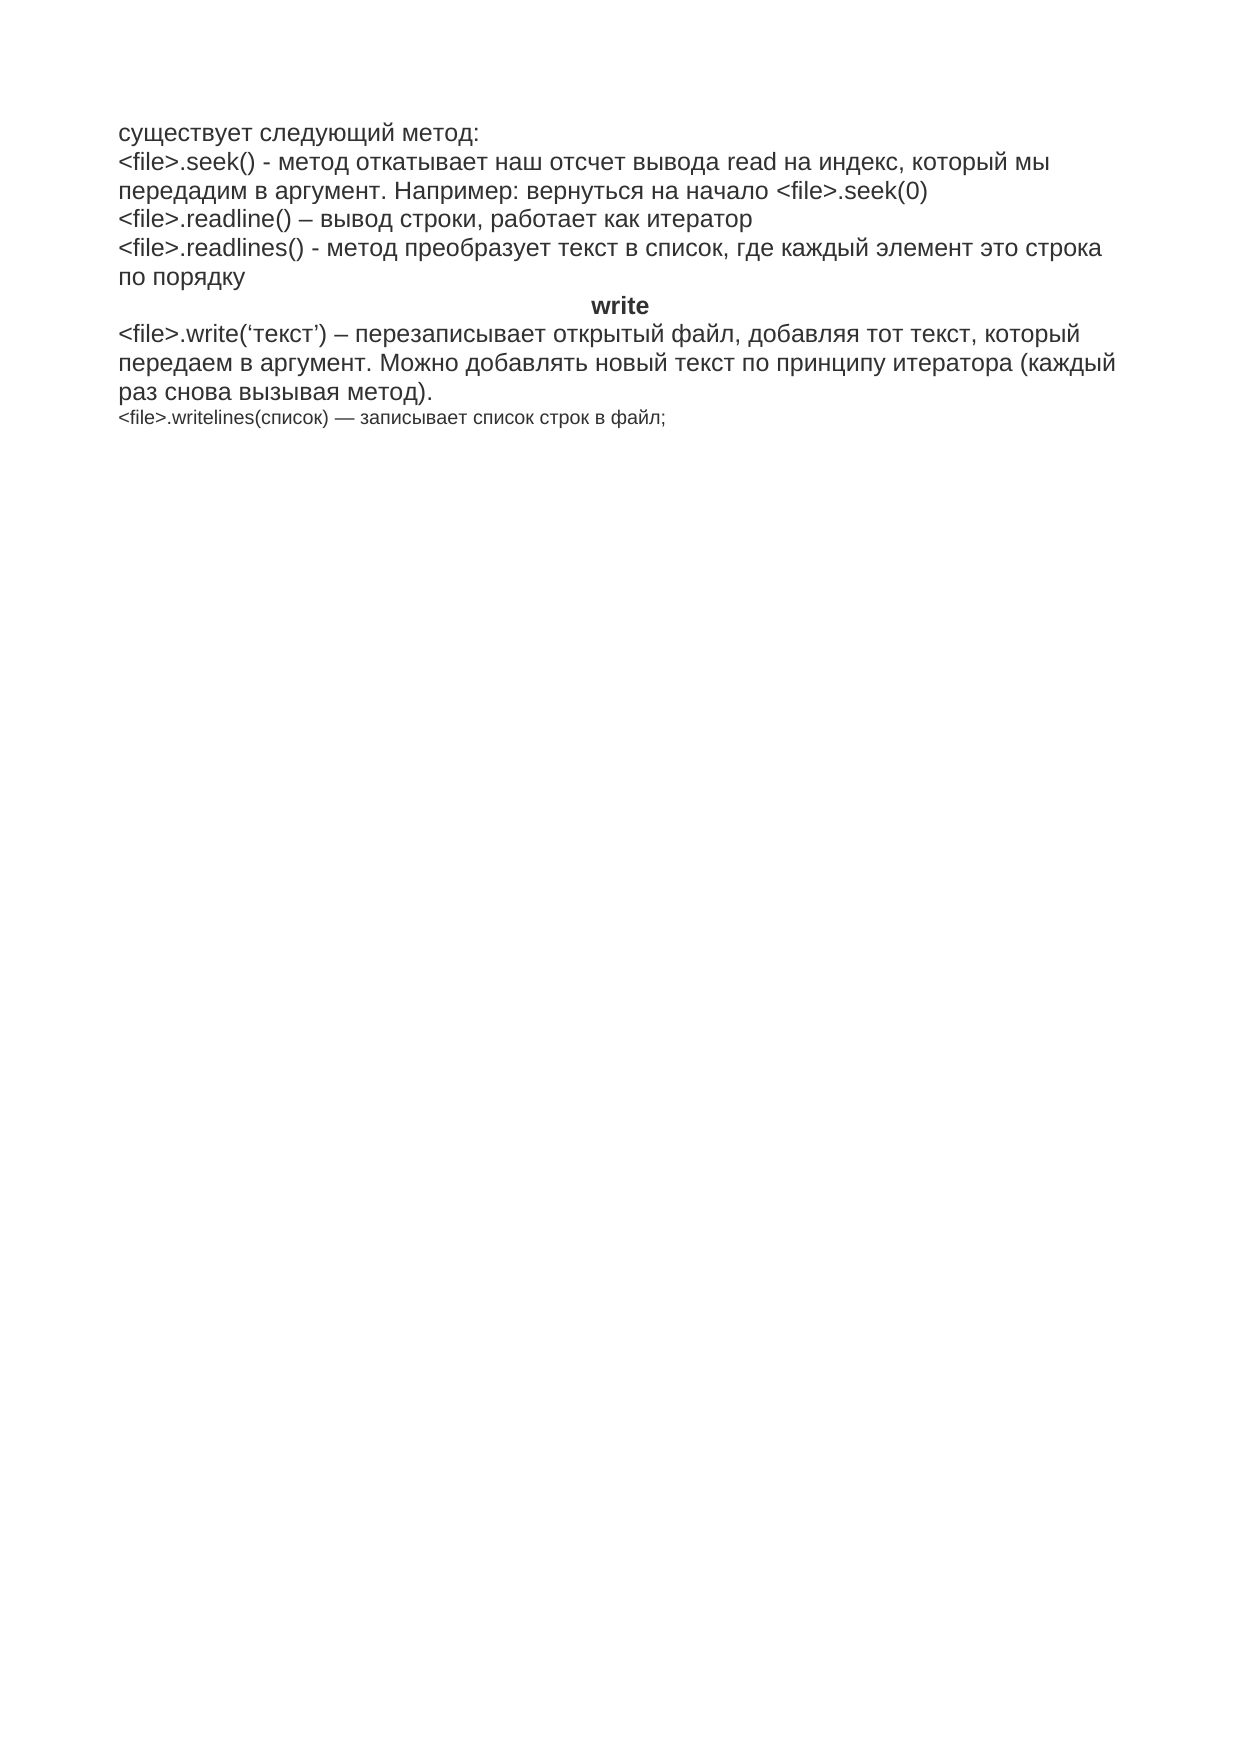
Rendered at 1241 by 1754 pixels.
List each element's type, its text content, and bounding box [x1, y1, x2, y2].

text существует следующий метод: [118, 118, 1122, 147]
text <file>.writelines(список) — записывает список строк в файл; [118, 406, 1122, 428]
text <file>.readline() – вывод строки, работает как итератор [118, 204, 1122, 233]
text <file>.write(‘текст’) – перезаписывает открытый файл, добавляя тот текст, который передаем в аргумент. Можно добавлять новый текст по принципу итератора (каждый раз снова вызывая метод). [118, 319, 1122, 406]
text write [118, 291, 1122, 319]
text <file>.readlines() - метод преобразует текст в список, где каждый элемент это строка по порядку [118, 233, 1122, 291]
text <file>.seek() - метод откатывает наш отсчет вывода read на индекс, который мы передадим в аргумент. Например: вернуться на начало <file>.seek(0) [118, 147, 1122, 204]
